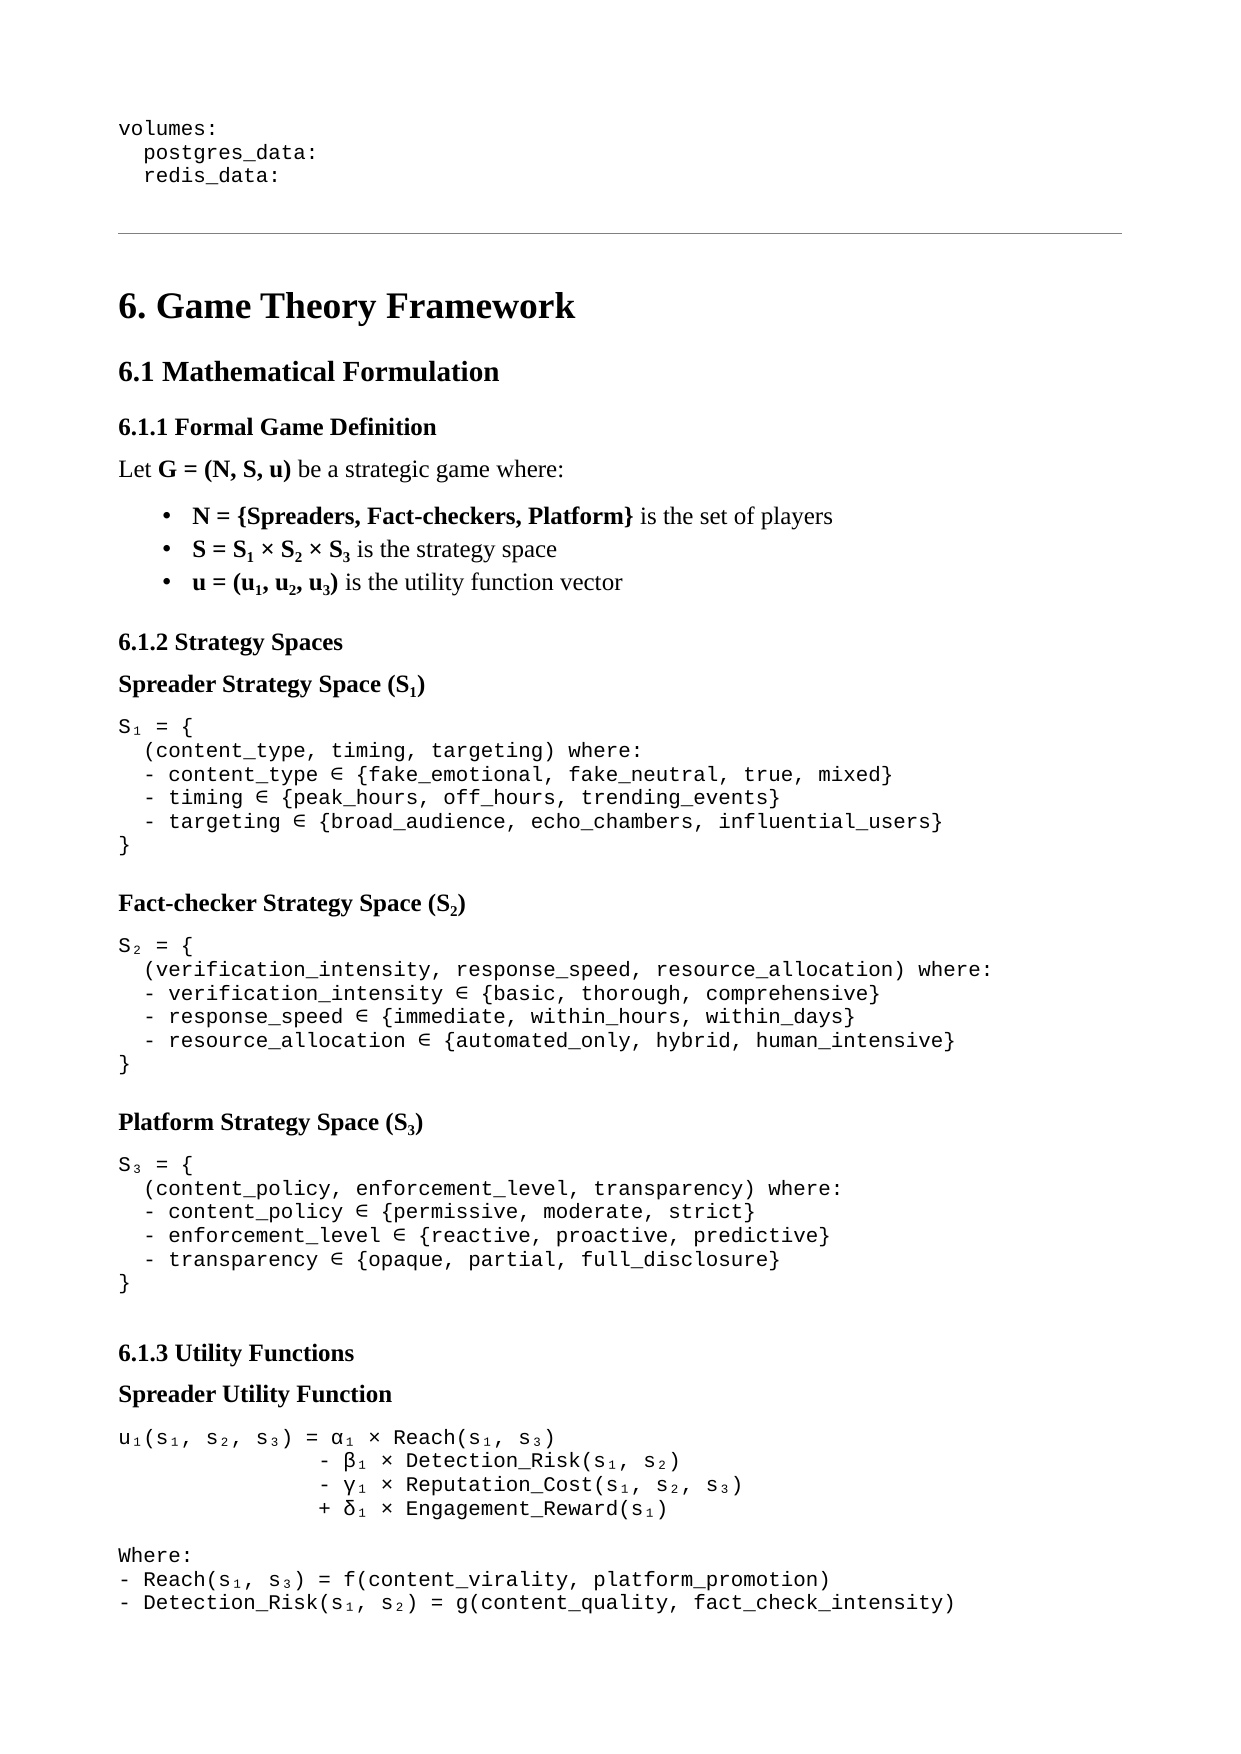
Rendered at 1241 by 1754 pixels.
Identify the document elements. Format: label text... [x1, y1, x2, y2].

text - resource_allocation ∈ {automated_only, hybrid, human_intensive} [118, 1030, 1122, 1053]
list N = {Spreaders, Fact-checkers, Platform} is the set of players [162, 501, 1122, 530]
text } [118, 834, 1122, 858]
text - response_speed ∈ {immediate, within_hours, within_days} [118, 1006, 1122, 1030]
text (content_type, timing, targeting) where: [118, 740, 1122, 763]
text - timing ∈ {peak_hours, off_hours, trending_events} [118, 787, 1122, 811]
text S₂ = { [118, 935, 1122, 959]
text Platform Strategy Space (S₃) [118, 1107, 1122, 1135]
text - γ₁ × Reputation_Cost(s₁, s₂, s₃) [118, 1474, 1122, 1498]
text Spreader Utility Function [118, 1379, 1122, 1408]
text - Reach(s₁, s₃) = f(content_virality, platform_promotion) [118, 1569, 1122, 1592]
text Spreader Strategy Space (S₁) [118, 669, 1122, 697]
list S = S₁ × S₂ × S₃ is the strategy space [162, 534, 1122, 563]
text S₁ = { [118, 716, 1122, 740]
text (content_policy, enforcement_level, transparency) where: [118, 1178, 1122, 1201]
text - transparency ∈ {opaque, partial, full_disclosure} [118, 1249, 1122, 1272]
list u = (u₁, u₂, u₃) is the utility function vector [162, 567, 1122, 596]
text - Detection_Risk(s₁, s₂) = g(content_quality, fact_check_intensity) [118, 1592, 1122, 1616]
text Where: [118, 1545, 1122, 1569]
text + δ₁ × Engagement_Reward(s₁) [118, 1498, 1122, 1521]
text - β₁ × Detection_Risk(s₁, s₂) [118, 1451, 1122, 1474]
subtitle 6.1 Mathematical Formulation [118, 354, 1122, 387]
text Let G = (N, S, u) be a strategic game where: [118, 454, 1122, 482]
subtitle 6.1.1 Formal Game Definition [118, 412, 1122, 441]
text - content_type ∈ {fake_emotional, fake_neutral, true, mixed} [118, 763, 1122, 787]
text - content_policy ∈ {permissive, moderate, strict} [118, 1201, 1122, 1225]
text Fact-checker Strategy Space (S₂) [118, 888, 1122, 916]
text } [118, 1053, 1122, 1077]
text - targeting ∈ {broad_audience, echo_chambers, influential_users} [118, 811, 1122, 834]
text - verification_intensity ∈ {basic, thorough, comprehensive} [118, 982, 1122, 1006]
text volumes: [118, 118, 1122, 142]
text postgres_data: [118, 142, 1122, 165]
text - enforcement_level ∈ {reactive, proactive, predictive} [118, 1225, 1122, 1249]
subtitle 6. Game Theory Framework [118, 284, 1122, 327]
text (verification_intensity, response_speed, resource_allocation) where: [118, 959, 1122, 982]
text } [118, 1272, 1122, 1296]
text redis_data: [118, 165, 1122, 189]
subtitle 6.1.2 Strategy Spaces [118, 627, 1122, 656]
text S₃ = { [118, 1154, 1122, 1178]
text u₁(s₁, s₂, s₃) = α₁ × Reach(s₁, s₃) [118, 1427, 1122, 1451]
subtitle 6.1.3 Utility Functions [118, 1338, 1122, 1367]
